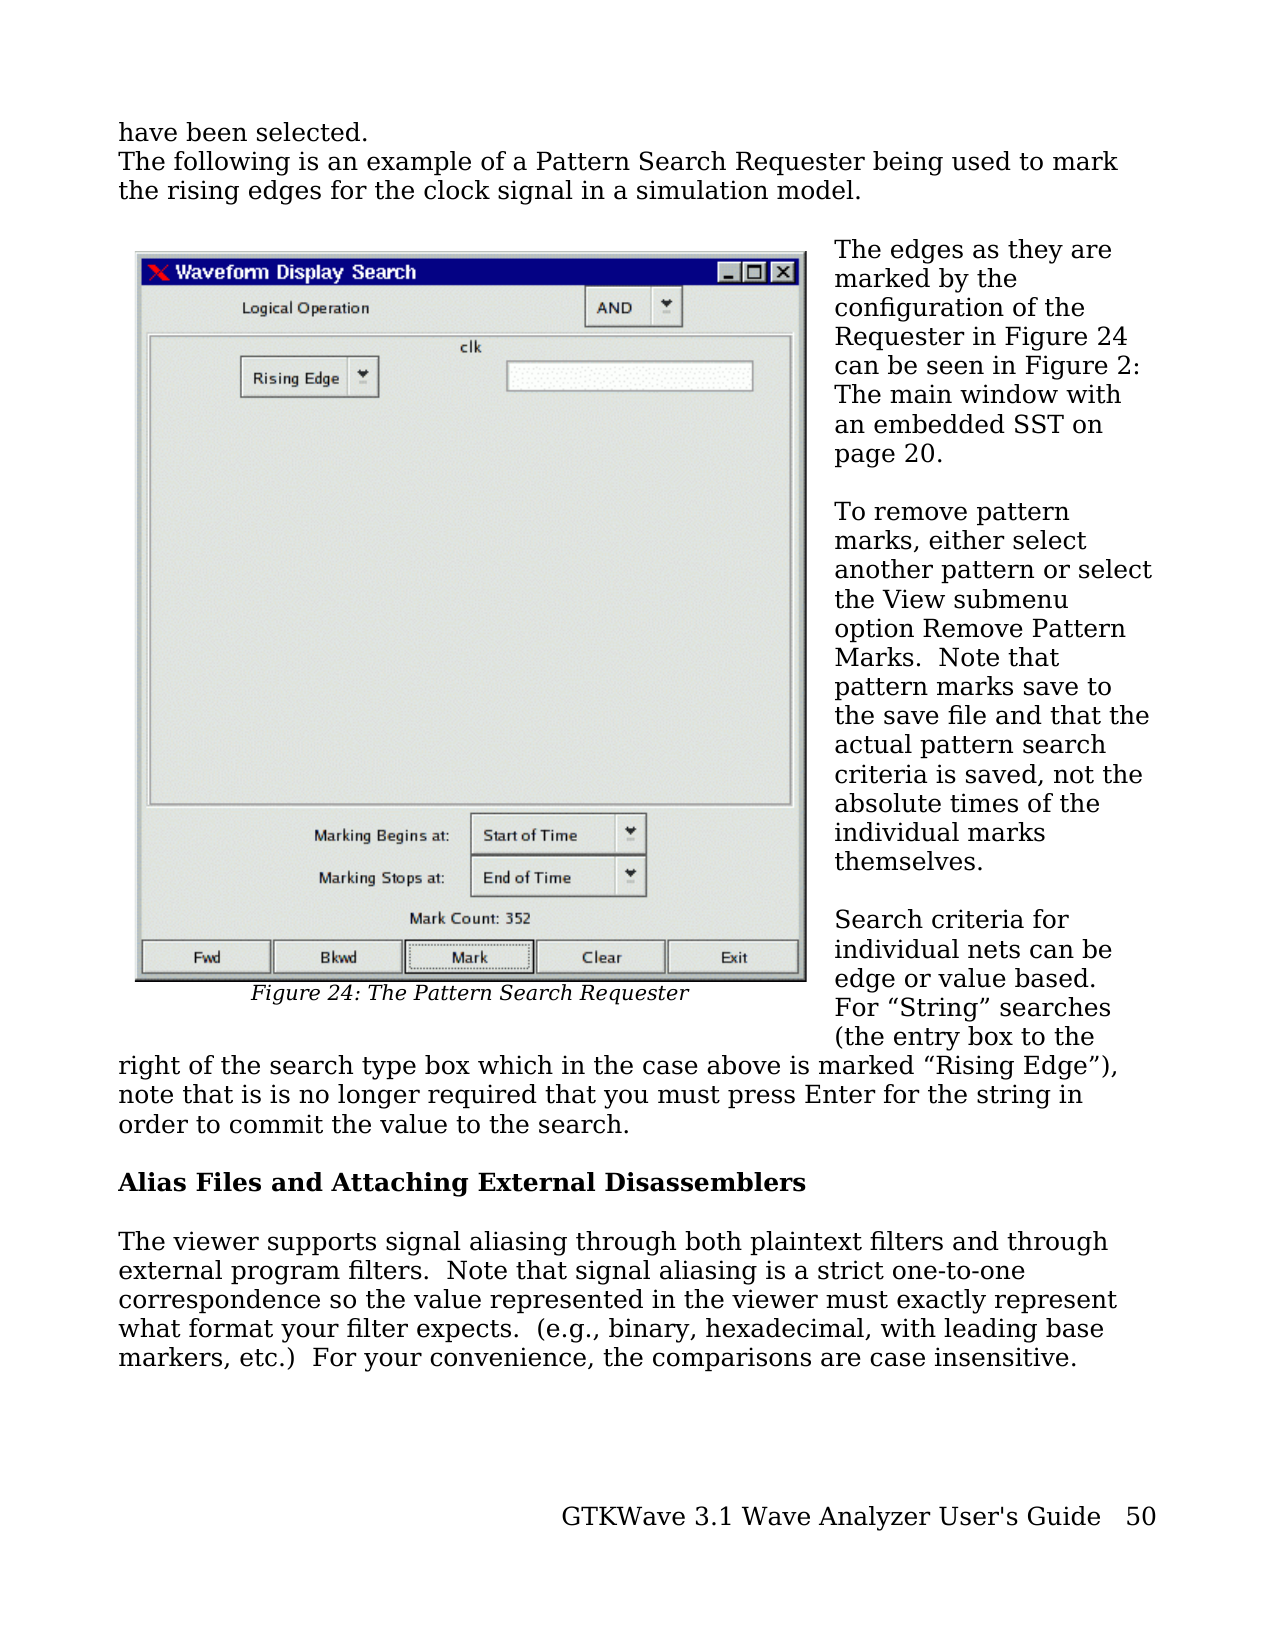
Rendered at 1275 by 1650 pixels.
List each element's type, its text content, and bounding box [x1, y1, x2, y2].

text have been selected. [118, 118, 1157, 147]
picture [134, 251, 807, 982]
text The viewer supports signal aliasing through both plaintext filters and through external program filters. Note that signal aliasing is a strict one-to-one correspondence so the value represented in the viewer must exactly represent what format your filter expects. (e.g., binary, hexadecimal, with leading base markers, etc.) For your convenience, the comparisons are case insensitive. [118, 1227, 1157, 1373]
text Alias Files and Attaching External Disassemblers [118, 1168, 1157, 1197]
text Figure 24: The Pattern Search Requester [134, 982, 806, 1005]
text Search criteria for individual nets can be edge or value based. For “String” searches (the entry box to the right of the search type box which in the case above is marked “Rising Edge”), note that is is no longer required that you must press Enter for the string in order to commit the value to the search. [118, 906, 1157, 1139]
text The edges as they are marked by the configuration of the Requester in Figure 24 can be seen in Figure 2: The main window with an embedded SST on page 20. [118, 235, 1157, 1034]
text The following is an example of a Pattern Search Requester being used to mark the rising edges for the clock signal in a simulation model. [118, 147, 1157, 206]
text To remove pattern marks, either select another pattern or select the View submenu option Remove Pattern Marks. Note that pattern marks save to the save file and that the actual pattern search criteria is saved, not the absolute times of the individual marks themselves. [822, 497, 1157, 876]
